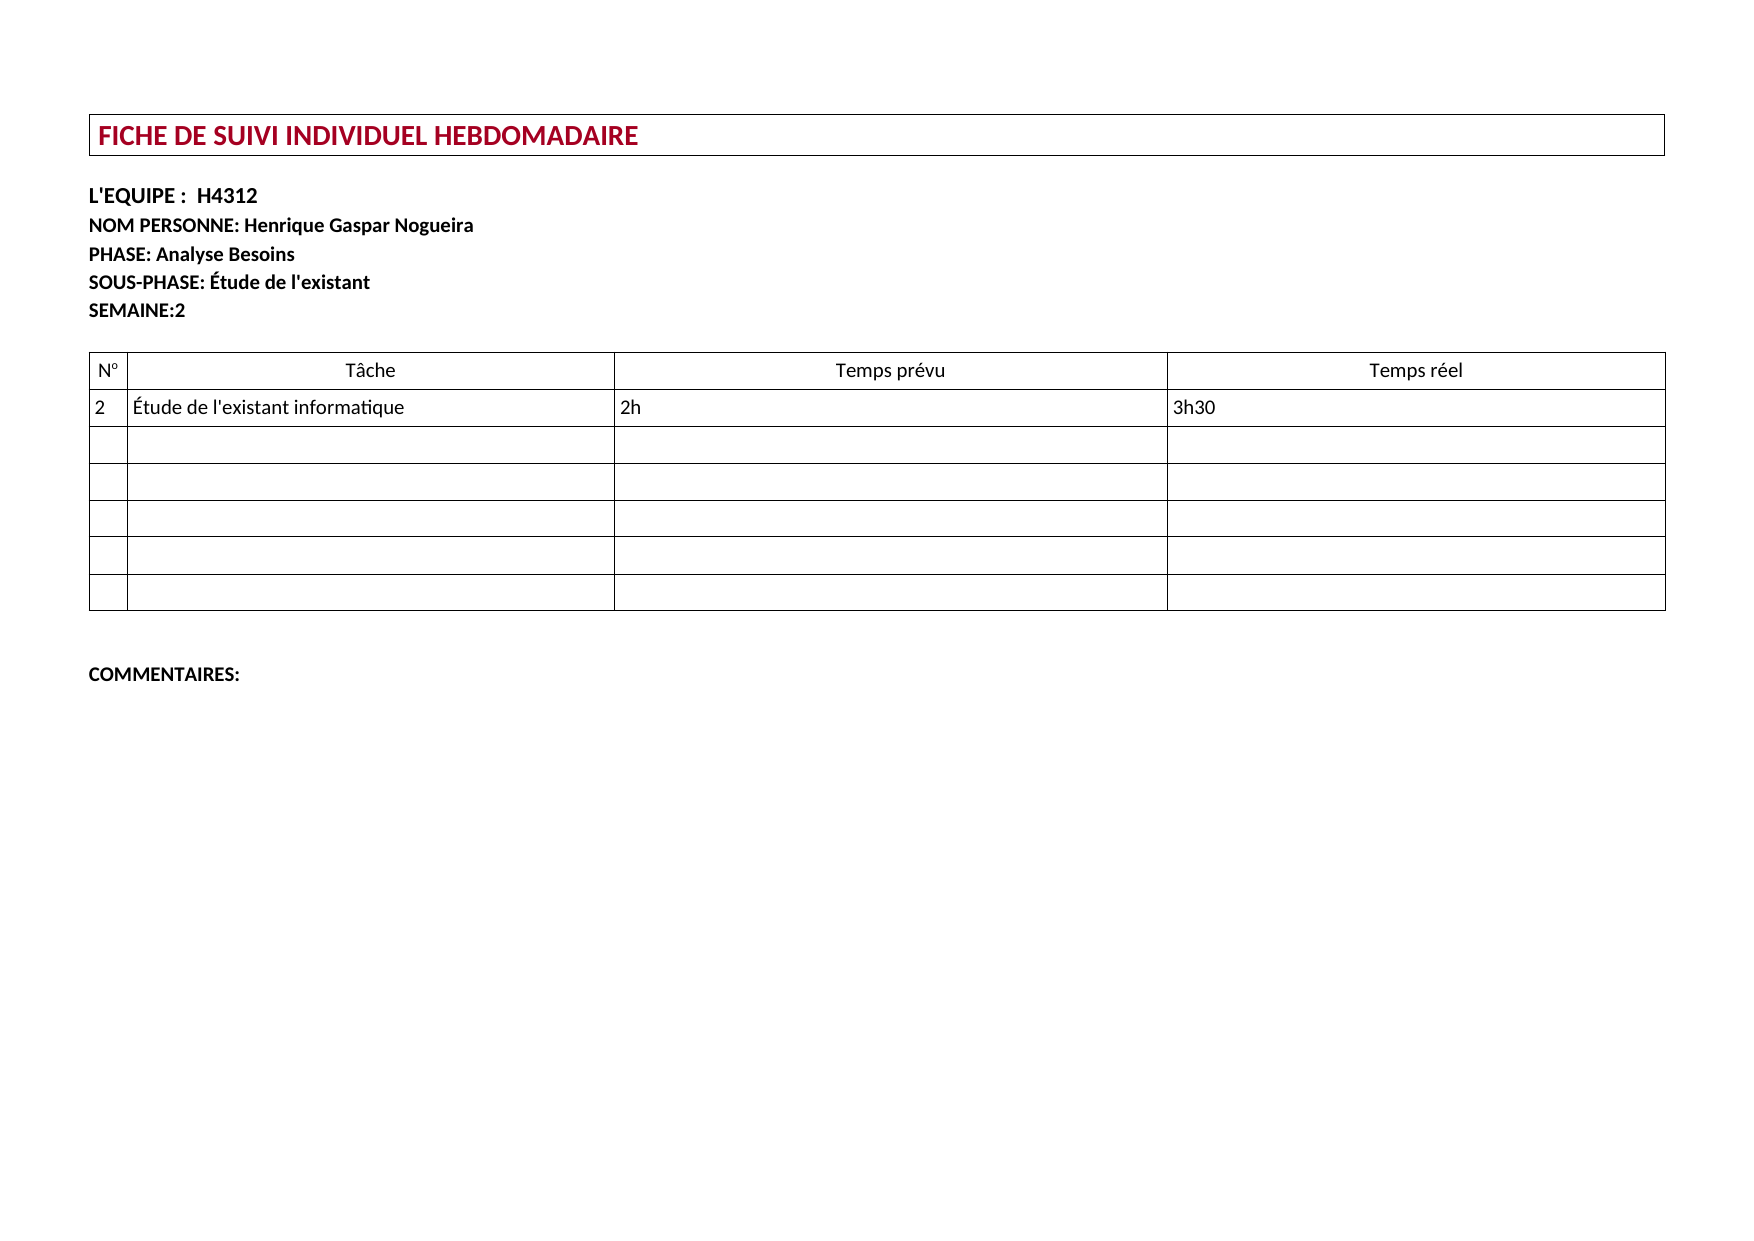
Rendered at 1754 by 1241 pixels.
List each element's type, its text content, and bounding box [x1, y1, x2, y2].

table_cell [128, 464, 614, 499]
table_cell 3h30 [1168, 390, 1665, 426]
table_cell [615, 427, 1167, 462]
table_header Tâche [128, 353, 614, 388]
table_cell [128, 537, 614, 573]
table_cell 2 [90, 390, 127, 426]
table_cell [1168, 501, 1665, 536]
table_cell [90, 464, 127, 499]
table_cell Étude de l'existant informatique [128, 390, 614, 426]
table_cell [615, 575, 1167, 610]
table_cell [615, 537, 1167, 573]
table_cell [1168, 464, 1665, 499]
text NOM PERSONNE: Henrique Gaspar Nogueira [89, 212, 1665, 238]
text PHASE: Analyse Besoins [89, 241, 1665, 266]
table_cell [615, 501, 1167, 536]
table_header No [90, 353, 127, 388]
table_cell [128, 427, 614, 462]
text FICHE DE SUIVI INDIVIDUEL HEBDOMADAIRE [90, 115, 1664, 155]
table_header Temps prévu [615, 353, 1167, 388]
table_cell [128, 575, 614, 610]
table_cell [1168, 427, 1665, 462]
table_cell [1168, 575, 1665, 610]
text COMMENTAIRES: [89, 661, 1665, 687]
table_cell [90, 575, 127, 610]
table_header Temps réel [1168, 353, 1665, 388]
text SEMAINE:2 [89, 298, 1665, 323]
text L'EQUIPE : H4312 [89, 181, 1665, 209]
table_cell 2h [615, 390, 1167, 426]
table_cell [128, 501, 614, 536]
text SOUS-PHASE: Étude de l'existant [89, 269, 1665, 295]
table_cell [90, 537, 127, 573]
table_cell [90, 501, 127, 536]
table_cell [90, 427, 127, 462]
table_cell [615, 464, 1167, 499]
table_cell [1168, 537, 1665, 573]
